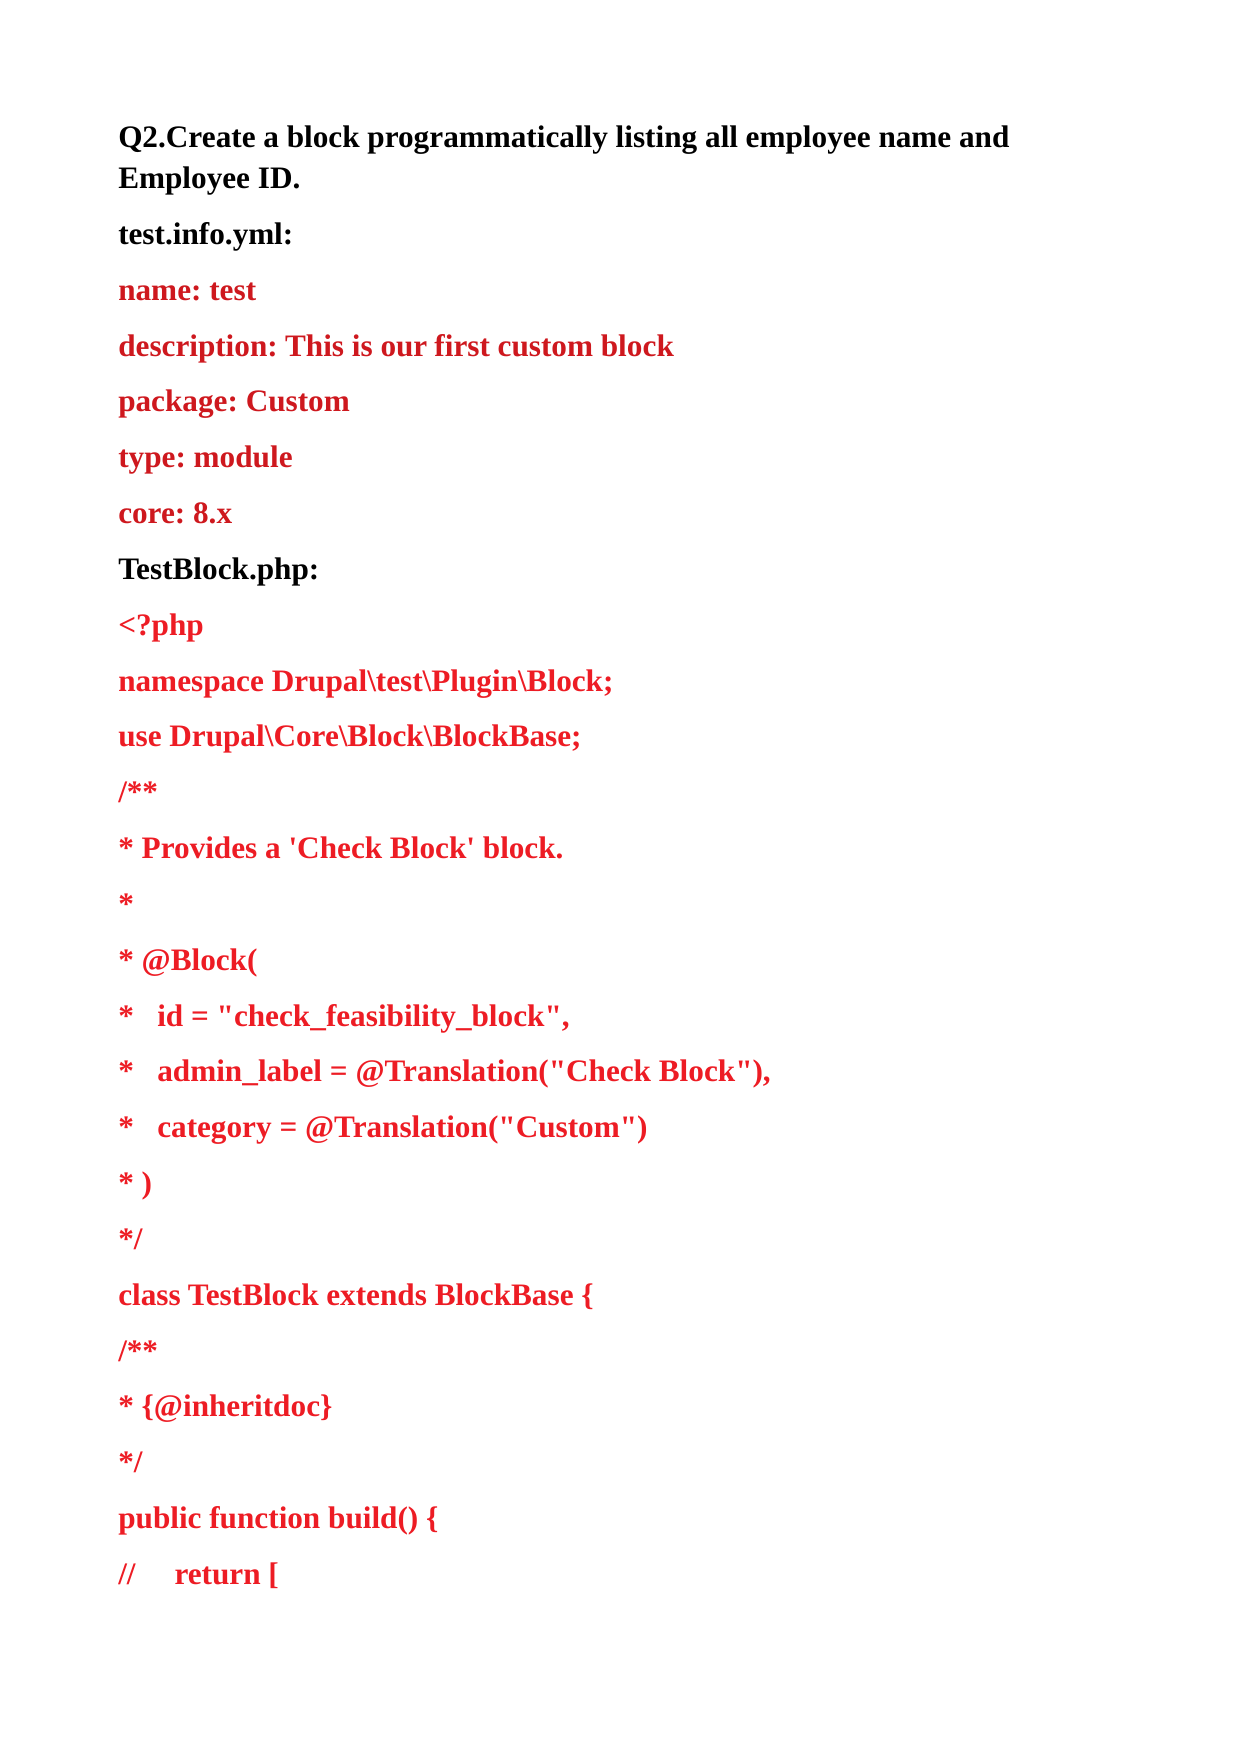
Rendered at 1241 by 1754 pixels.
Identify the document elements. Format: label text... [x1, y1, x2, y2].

text package: Custom [118, 383, 1122, 419]
text */ [118, 1443, 1122, 1479]
text <?php [118, 606, 1122, 642]
text * category = @Translation("Custom") [118, 1108, 1122, 1144]
text core: 8.x [118, 494, 1122, 530]
text * ) [118, 1164, 1122, 1200]
text // return [ [118, 1555, 1122, 1591]
text TestBlock.php: [118, 550, 1122, 586]
text description: This is our first custom block [118, 327, 1122, 363]
text test.info.yml: [118, 215, 1122, 251]
text * Provides a 'Check Block' block. [118, 829, 1122, 865]
text public function build() { [118, 1499, 1122, 1535]
text * admin_label = @Translation("Check Block"), [118, 1053, 1122, 1089]
text type: module [118, 438, 1122, 474]
text */ [118, 1220, 1122, 1256]
text namespace Drupal\test\Plugin\Block; [118, 662, 1122, 698]
text * id = "check_feasibility_block", [118, 997, 1122, 1033]
text Q2.Create a block programmatically listing all employee name and Employee ID. [118, 118, 1122, 195]
text name: test [118, 271, 1122, 307]
text /** [118, 1332, 1122, 1368]
text * {@inheritdoc} [118, 1388, 1122, 1424]
text /** [118, 773, 1122, 809]
text use Drupal\Core\Block\BlockBase; [118, 718, 1122, 754]
text * [118, 885, 1122, 921]
text * @Block( [118, 941, 1122, 977]
text class TestBlock extends BlockBase { [118, 1276, 1122, 1312]
